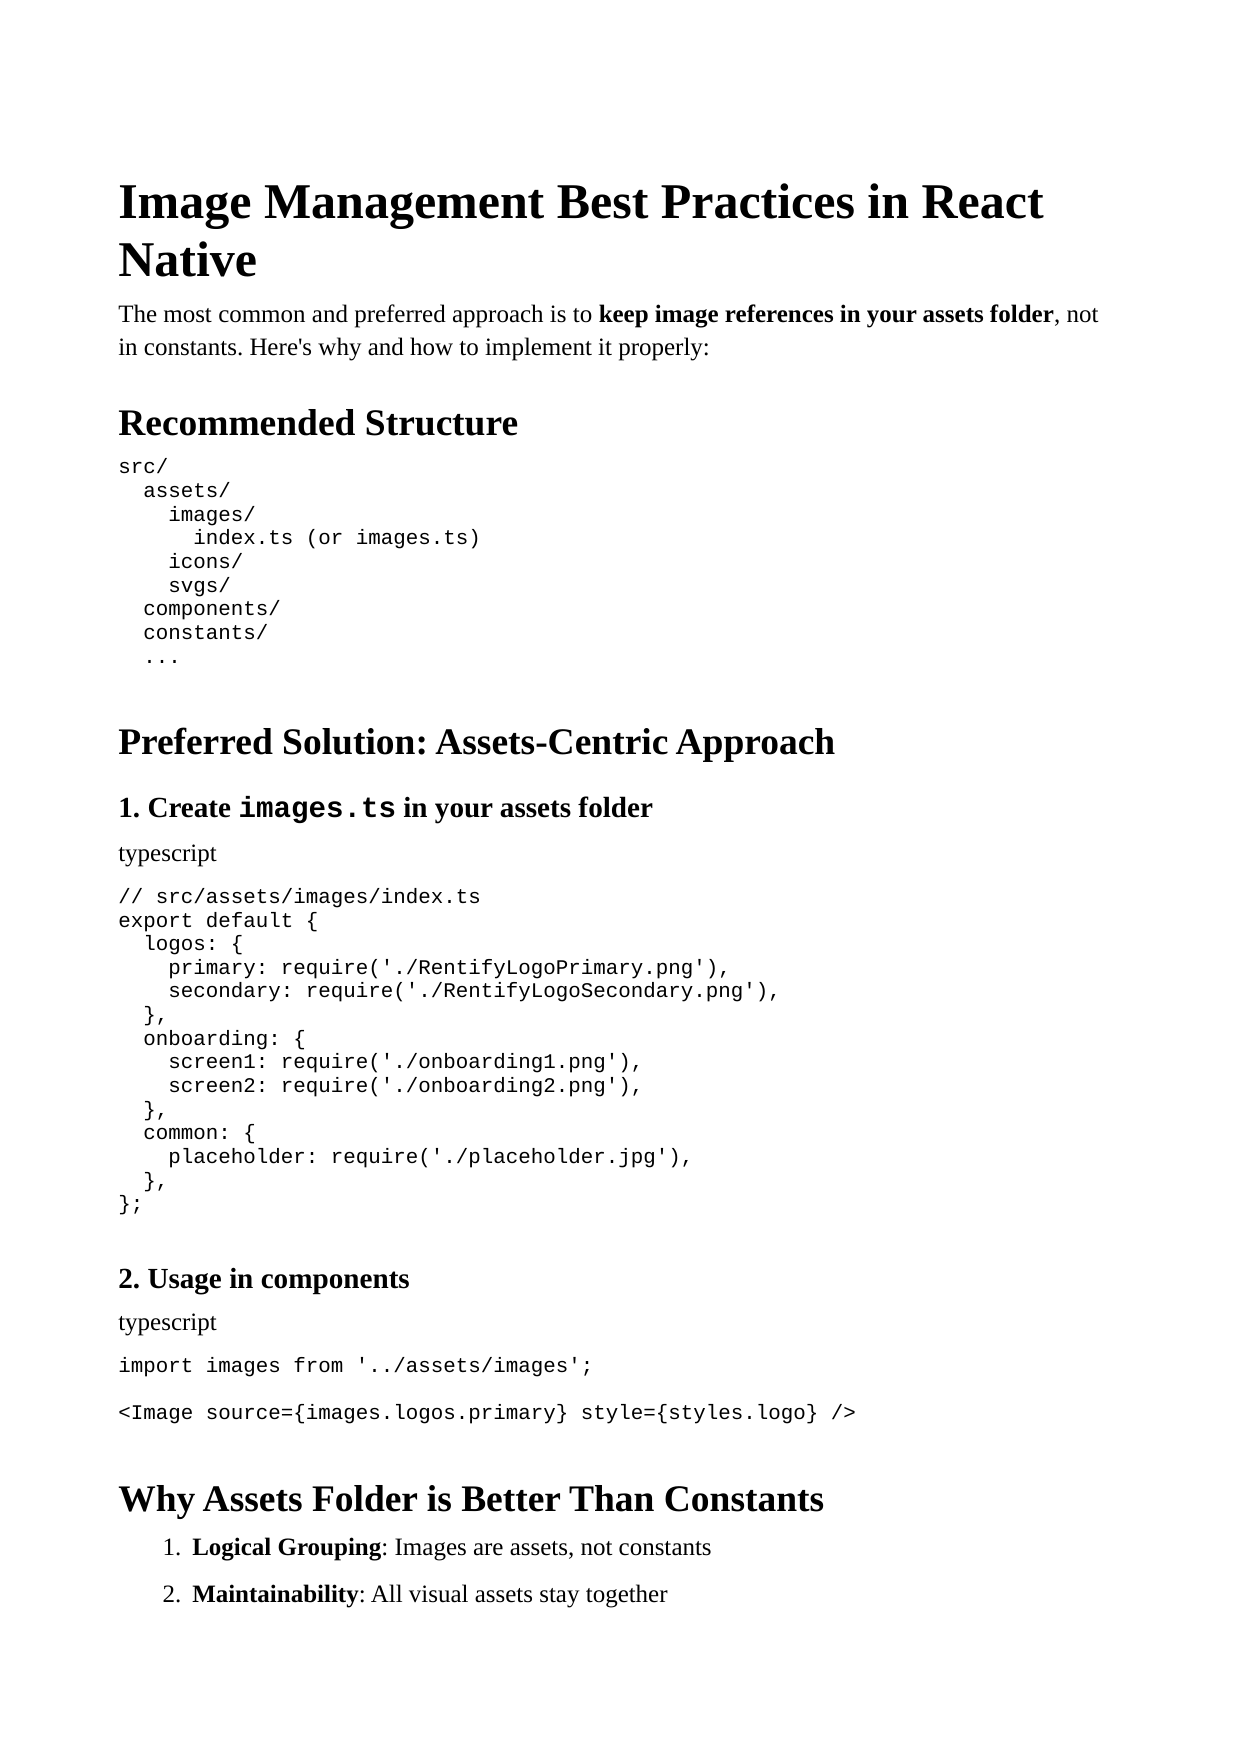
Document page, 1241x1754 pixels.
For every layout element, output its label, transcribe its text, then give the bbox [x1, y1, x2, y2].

text logos: { [118, 933, 1122, 957]
subtitle 2. Usage in components [118, 1261, 1122, 1294]
text typescript [118, 838, 1122, 867]
text // src/assets/images/index.ts [118, 886, 1122, 909]
text <Image source={images.logos.primary} style={styles.logo} /> [118, 1402, 1122, 1426]
text primary: require('./RentifyLogoPrimary.png'), [118, 957, 1122, 981]
text secondary: require('./RentifyLogoSecondary.png'), [118, 981, 1122, 1004]
text The most common and preferred approach is to keep image references in your assets folder, not in constants. Here's why and how to implement it properly: [118, 299, 1122, 361]
list Logical Grouping: Images are assets, not constants [162, 1532, 1122, 1560]
text }, [118, 1170, 1122, 1193]
text }, [118, 1099, 1122, 1122]
text ... [118, 646, 1122, 669]
text constants/ [118, 622, 1122, 646]
list Maintainability: All visual assets stay together [162, 1579, 1122, 1608]
subtitle Why Assets Folder is Better Than Constants [118, 1476, 1122, 1519]
text common: { [118, 1122, 1122, 1146]
text }, [118, 1004, 1122, 1028]
text import images from '../assets/images'; [118, 1355, 1122, 1378]
text export default { [118, 909, 1122, 933]
text svgs/ [118, 575, 1122, 598]
text placeholder: require('./placeholder.jpg'), [118, 1146, 1122, 1170]
text src/ [118, 456, 1122, 480]
text images/ [118, 504, 1122, 527]
text typescript [118, 1307, 1122, 1336]
text onboarding: { [118, 1028, 1122, 1051]
text screen1: require('./onboarding1.png'), [118, 1051, 1122, 1075]
text icons/ [118, 551, 1122, 575]
subtitle Image Management Best Practices in React Native [118, 172, 1122, 287]
text components/ [118, 598, 1122, 622]
text screen2: require('./onboarding2.png'), [118, 1075, 1122, 1099]
subtitle Recommended Structure [118, 401, 1122, 444]
text assets/ [118, 480, 1122, 504]
subtitle Preferred Solution: Assets-Centric Approach [118, 719, 1122, 763]
text index.ts (or images.ts) [118, 527, 1122, 551]
subtitle 1. Create images.ts in your assets folder [118, 790, 1122, 826]
text }; [118, 1193, 1122, 1217]
